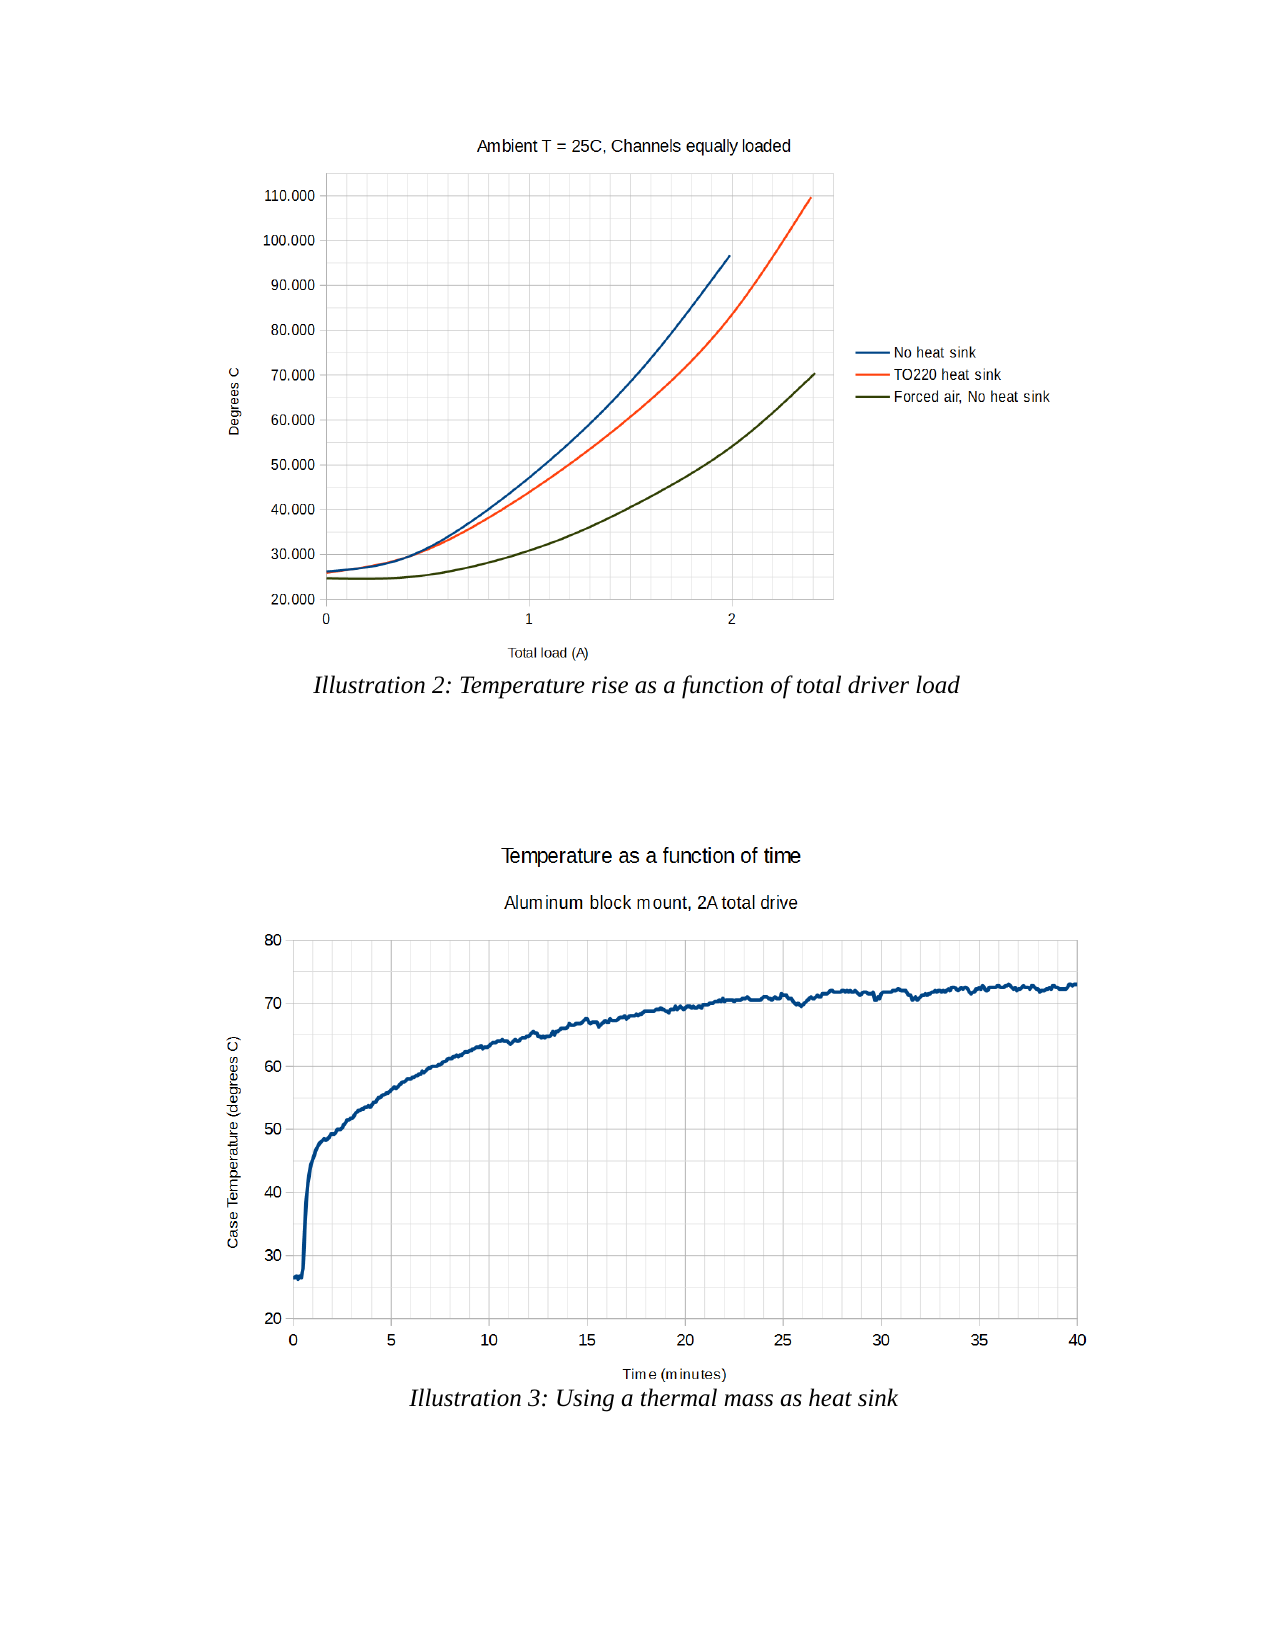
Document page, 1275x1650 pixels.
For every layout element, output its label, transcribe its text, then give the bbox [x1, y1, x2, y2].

text Illustration 2: Temperature rise as a function of total driver load [142, 131, 1133, 699]
text Illustration 3: Using a thermal mass as heat sink [135, 834, 1174, 1412]
picture [210, 833, 1099, 1384]
picture [220, 130, 1055, 671]
